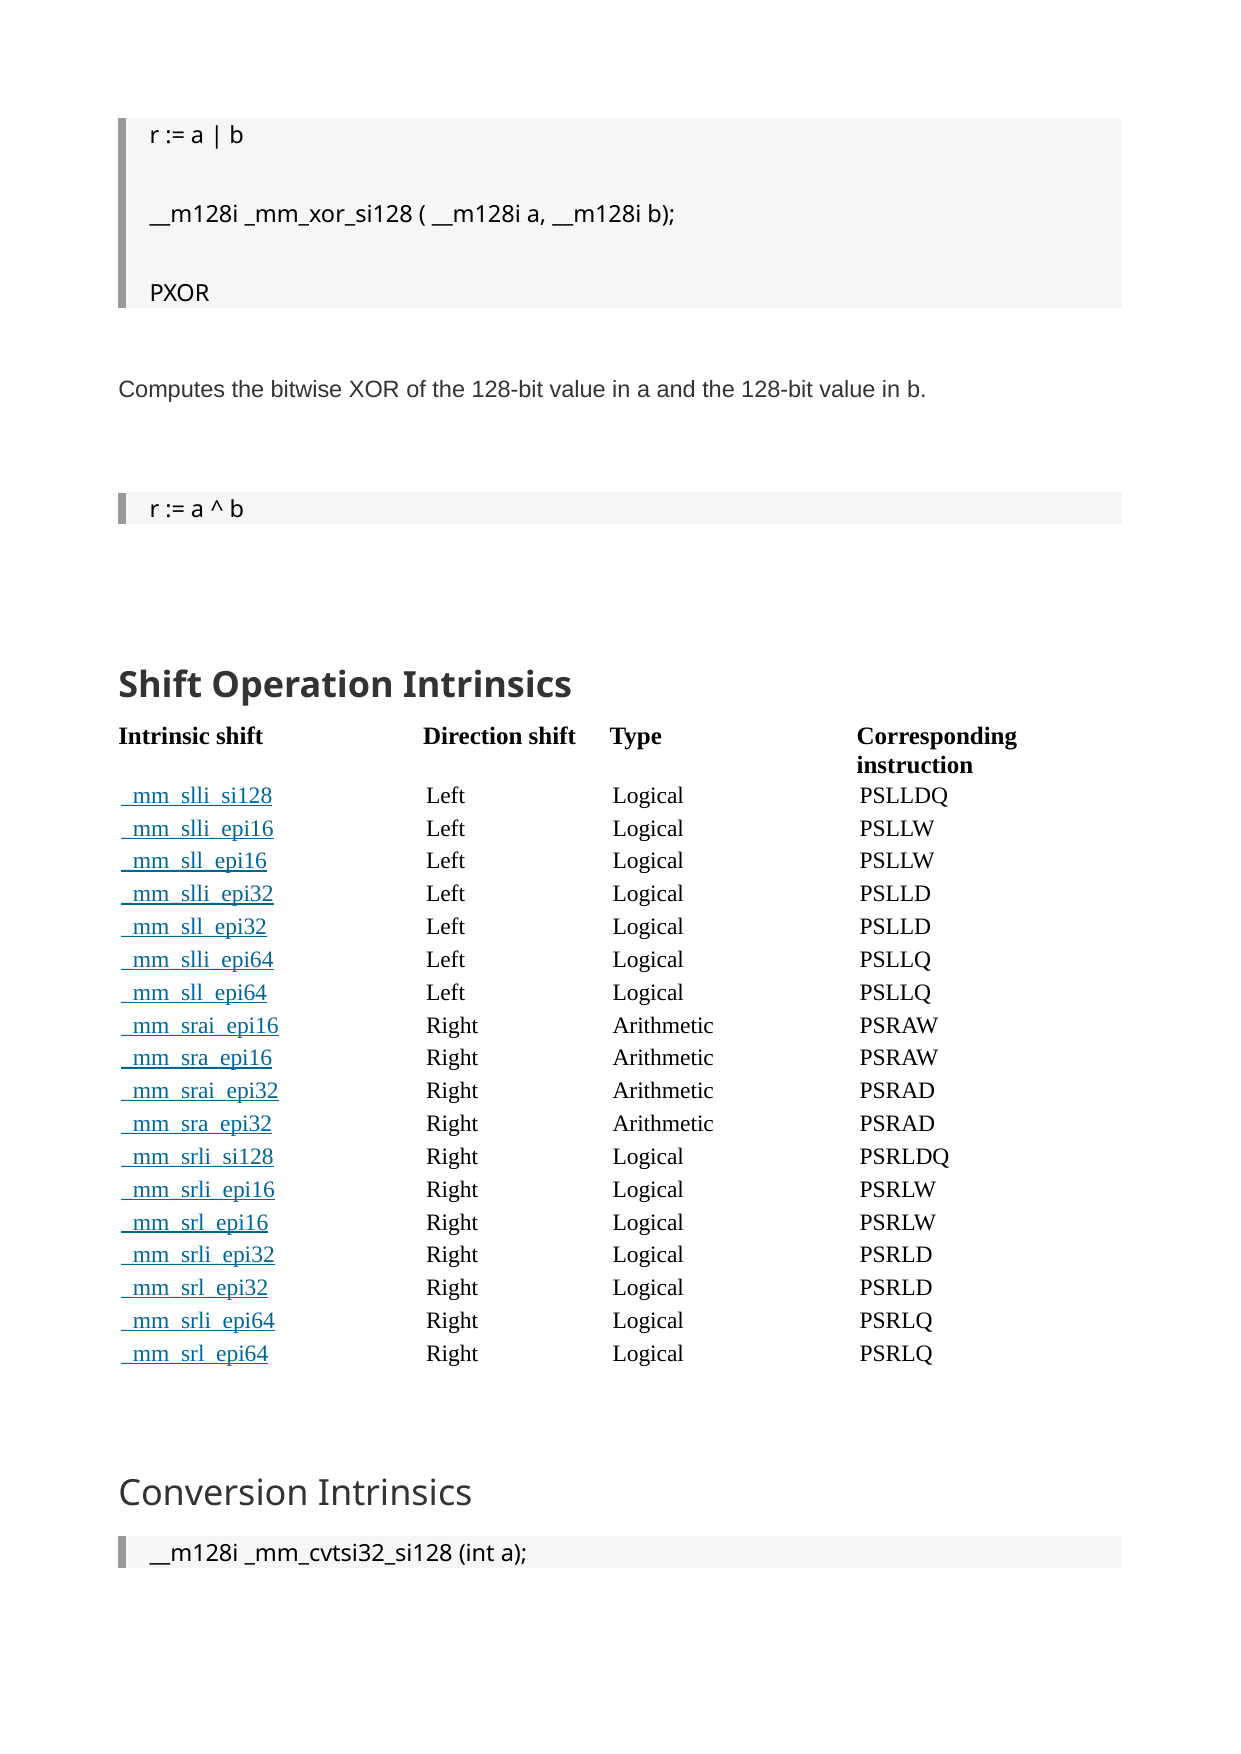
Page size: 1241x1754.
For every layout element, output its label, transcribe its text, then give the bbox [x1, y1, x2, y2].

table_cell Right [423, 1336, 609, 1369]
table_cell Logical [609, 779, 856, 811]
table_cell _mm_srli_epi32 [118, 1238, 423, 1271]
table_cell Arithmetic [609, 1008, 856, 1041]
table_header Type [609, 721, 856, 778]
table_cell PSRAD [856, 1107, 1122, 1139]
table_cell Right [423, 1172, 609, 1205]
table_cell PSRLD [856, 1271, 1122, 1303]
table_cell _mm_srli_epi16 [118, 1172, 423, 1205]
table_cell Left [423, 975, 609, 1008]
table_cell Logical [609, 975, 856, 1008]
table_cell PSRAW [856, 1008, 1122, 1041]
table_cell Left [423, 877, 609, 910]
table_cell Right [423, 1304, 609, 1336]
table_cell Logical [609, 1172, 856, 1205]
table_cell PSLLQ [856, 943, 1122, 975]
table_cell _mm_srai_epi32 [118, 1074, 423, 1107]
text r := a ^ b [118, 492, 1122, 524]
text __m128i _mm_cvtsi32_si128 (int a); [126, 1536, 1122, 1568]
table_cell Right [423, 1008, 609, 1041]
table_cell _mm_sll_epi64 [118, 975, 423, 1008]
table_cell Logical [609, 1304, 856, 1336]
table_cell PSRAD [856, 1074, 1122, 1107]
table_header Direction shift [423, 721, 609, 778]
text PXOR [126, 276, 1122, 308]
subtitle Shift Operation Intrinsics [118, 659, 1122, 708]
table_cell Logical [609, 1205, 856, 1238]
table_cell _mm_srl_epi64 [118, 1336, 423, 1369]
table_cell PSLLD [856, 877, 1122, 910]
table_cell Arithmetic [609, 1074, 856, 1107]
table_cell PSRLQ [856, 1336, 1122, 1369]
table_cell Logical [609, 1271, 856, 1303]
table_cell _mm_sra_epi32 [118, 1107, 423, 1139]
table_cell PSLLW [856, 811, 1122, 844]
table_cell PSRAW [856, 1041, 1122, 1074]
table_cell Logical [609, 811, 856, 844]
table_cell _mm_slli_epi64 [118, 943, 423, 975]
table_cell PSRLW [856, 1172, 1122, 1205]
table_cell _mm_srai_epi16 [118, 1008, 423, 1041]
table_cell Left [423, 910, 609, 942]
table_cell PSRLW [856, 1205, 1122, 1238]
table_cell Right [423, 1238, 609, 1271]
table_cell _mm_srli_si128 [118, 1139, 423, 1172]
table_cell Right [423, 1205, 609, 1238]
table_cell Left [423, 943, 609, 975]
table_cell _mm_sra_epi16 [118, 1041, 423, 1074]
table_cell Left [423, 779, 609, 811]
table_cell Right [423, 1107, 609, 1139]
table_cell Right [423, 1139, 609, 1172]
table_cell Right [423, 1074, 609, 1107]
table_cell _mm_slli_epi16 [118, 811, 423, 844]
table_cell Logical [609, 1238, 856, 1271]
table_cell PSLLQ [856, 975, 1122, 1008]
table_cell _mm_slli_si128 [118, 779, 423, 811]
table_cell PSRLQ [856, 1304, 1122, 1336]
table_cell Arithmetic [609, 1041, 856, 1074]
subtitle Conversion Intrinsics [118, 1467, 1122, 1516]
text r := a | b [126, 118, 1122, 150]
table_cell Logical [609, 1139, 856, 1172]
table_header Corresponding instruction [856, 721, 1122, 778]
table_cell PSLLD [856, 910, 1122, 942]
table_cell Logical [609, 1336, 856, 1369]
table_cell _mm_sll_epi16 [118, 844, 423, 877]
table_cell PSRLD [856, 1238, 1122, 1271]
table_cell Logical [609, 910, 856, 942]
table_cell Left [423, 811, 609, 844]
table_cell PSRLDQ [856, 1139, 1122, 1172]
table_cell _mm_srl_epi32 [118, 1271, 423, 1303]
table_cell _mm_slli_epi32 [118, 877, 423, 910]
table_cell Right [423, 1271, 609, 1303]
table_cell Right [423, 1041, 609, 1074]
table_header Intrinsic shift [118, 721, 423, 778]
table_cell Arithmetic [609, 1107, 856, 1139]
text __m128i _mm_xor_si128 ( __m128i a, __m128i b); [126, 197, 1122, 229]
table_cell Logical [609, 877, 856, 910]
table_cell Left [423, 844, 609, 877]
table_cell Logical [609, 844, 856, 877]
table_cell PSLLW [856, 844, 1122, 877]
picture [263, 954, 269, 961]
table_cell Logical [609, 943, 856, 975]
table_cell PSLLDQ [856, 779, 1122, 811]
table_cell _mm_srl_epi16 [118, 1205, 423, 1238]
table_cell _mm_sll_epi32 [118, 910, 423, 942]
text Computes the bitwise XOR of the 128-bit value in a and the 128-bit value in b. [118, 376, 1122, 403]
table_cell _mm_srli_epi64 [118, 1304, 423, 1336]
